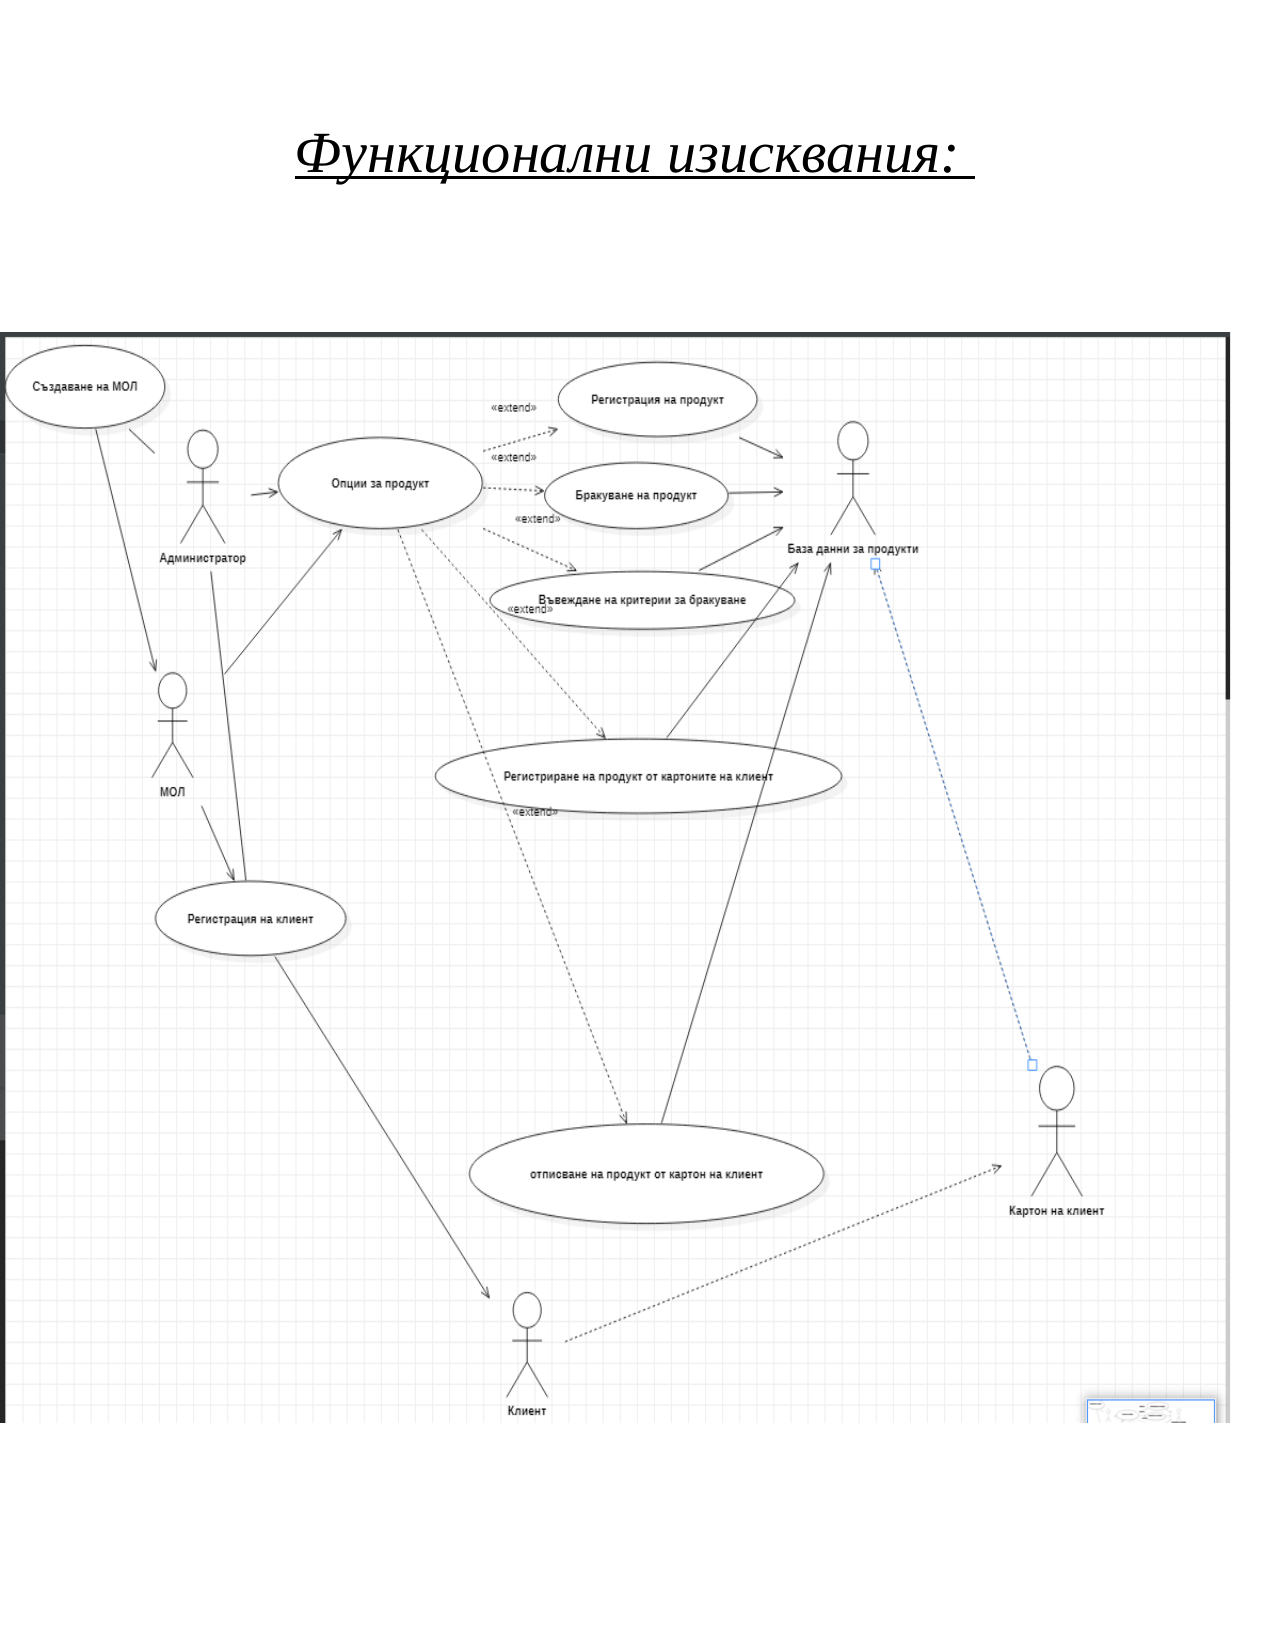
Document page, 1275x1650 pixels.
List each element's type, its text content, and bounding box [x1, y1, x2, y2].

picture [0, 332, 1231, 1423]
text Функционални изисквания: [118, 118, 1157, 185]
